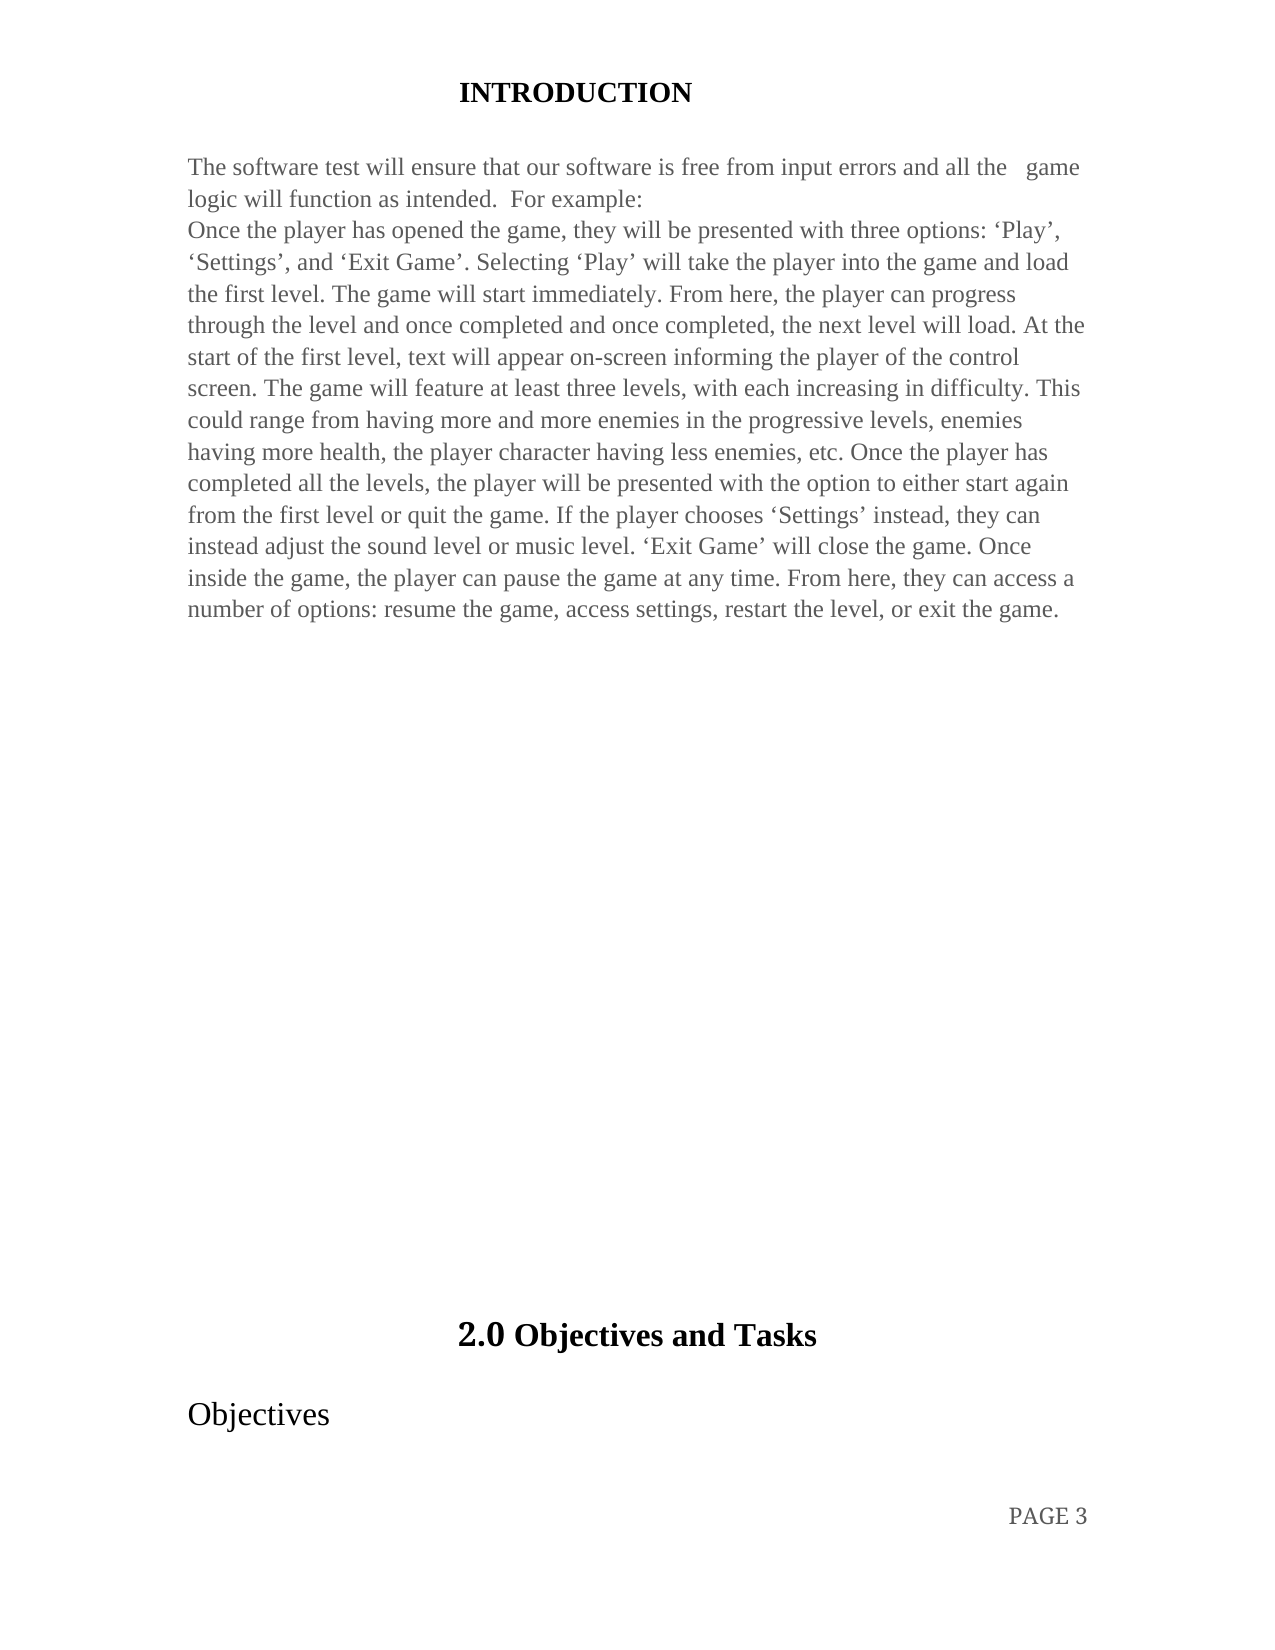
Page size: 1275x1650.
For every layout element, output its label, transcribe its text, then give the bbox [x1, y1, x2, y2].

text The software test will ensure that our software is free from input errors and all the game logic will function as intended. For example: [187, 152, 1087, 213]
text Once the player has opened the game, they will be presented with three options: ‘Play’, ‘Settings’, and ‘Exit Game’. Selecting ‘Play’ will take the player into the game and load the first level. The game will start immediately. From here, the player can progress through the level and once completed and once completed, the next level will load. At the start of the first level, text will appear on-screen informing the player of the control screen. The game will feature at least three levels, with each increasing in difficulty. This could range from having more and more enemies in the progressive levels, enemies having more health, the player character having less enemies, etc. Once the player has completed all the levels, the player will be presented with the option to either start again from the first level or quit the game. If the player chooses ‘Settings’ instead, they can instead adjust the sound level or music level. ‘Exit Game’ will close the game. Once inside the game, the player can pause the game at any time. From here, they can access a number of options: resume the game, access settings, restart the level, or exit the game. [187, 216, 1087, 623]
text Objectives [187, 1394, 1087, 1432]
text 2.0 Objectives and Tasks [187, 1311, 1087, 1356]
text INTRODUCTION [459, 75, 1087, 108]
